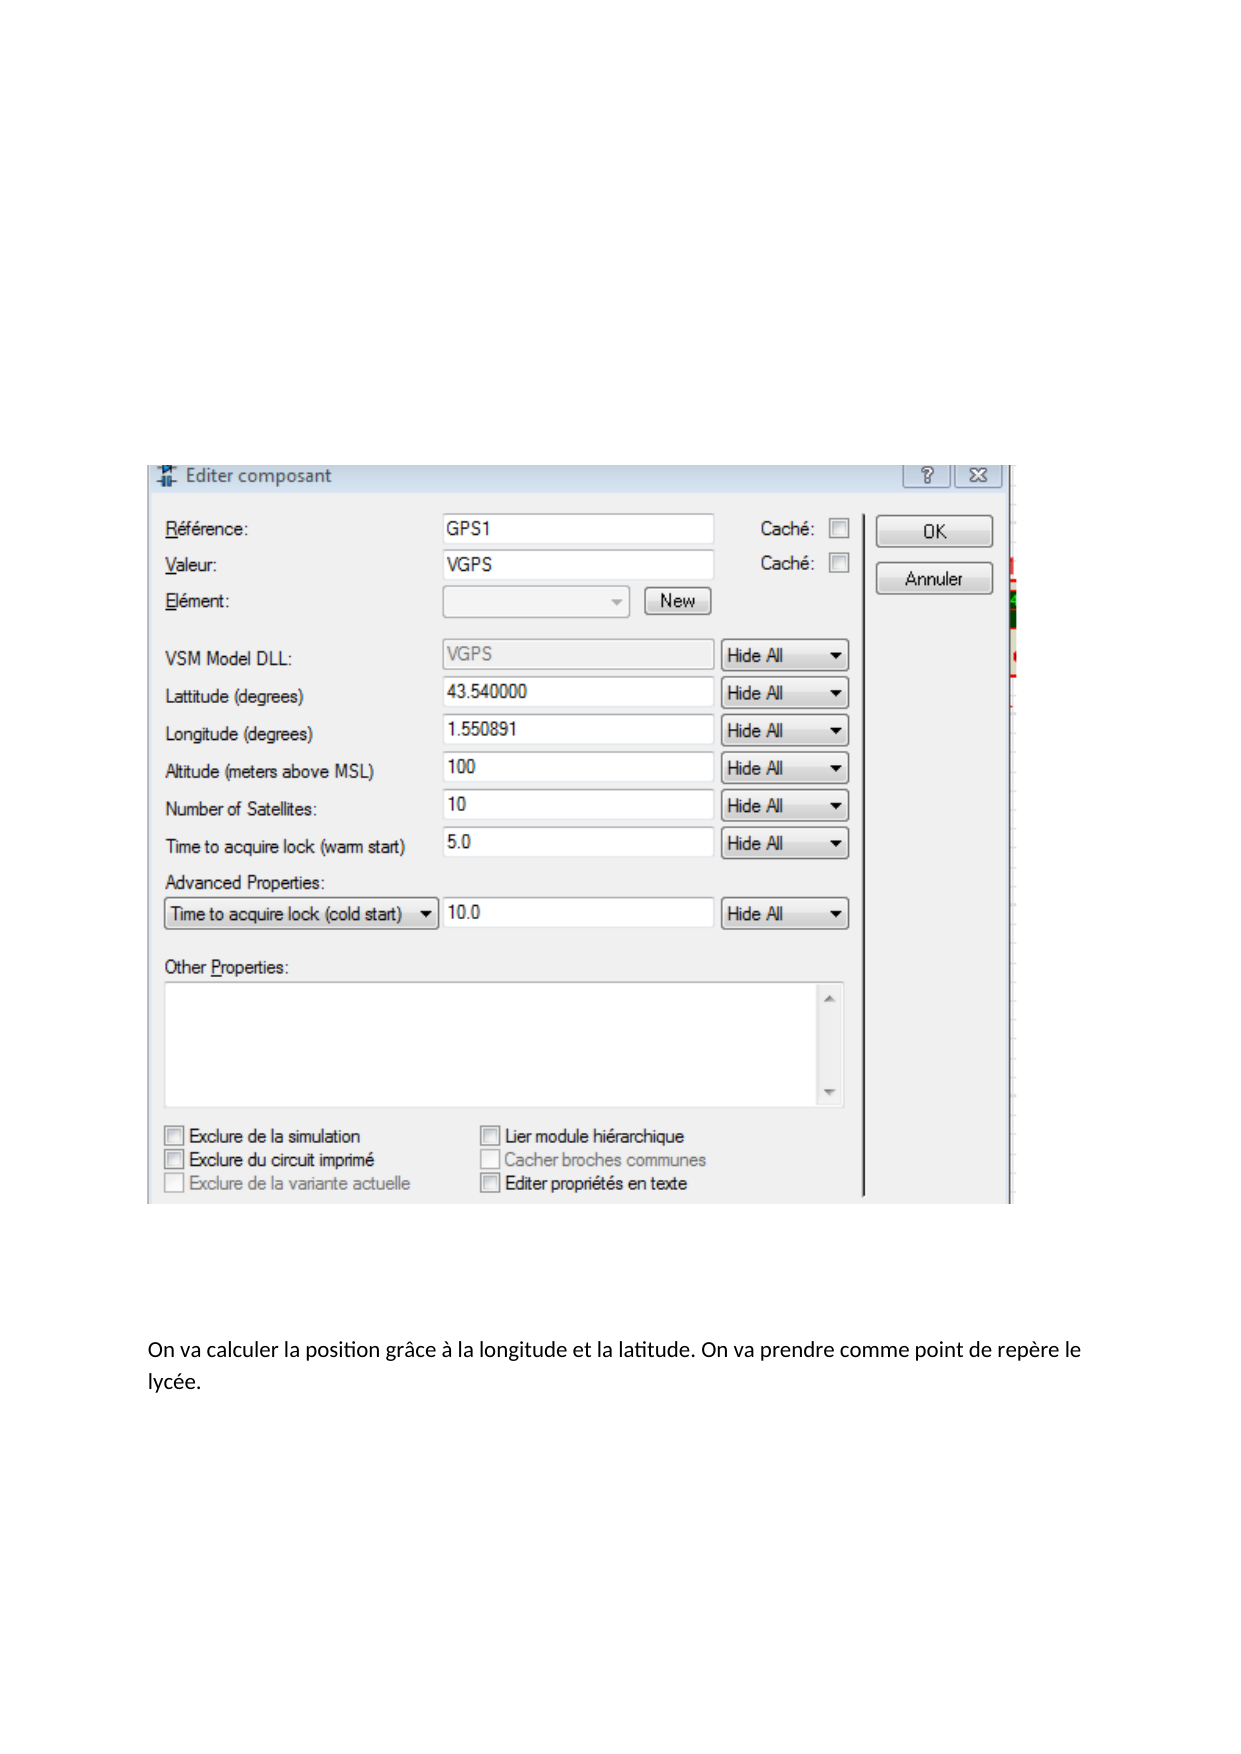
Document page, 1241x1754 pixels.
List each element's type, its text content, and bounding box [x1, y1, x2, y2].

text On va calculer la position grâce à la longitude et la latitude. On va prendre comme point de repère le lycée. [148, 1335, 1093, 1395]
picture [147, 465, 1017, 1204]
